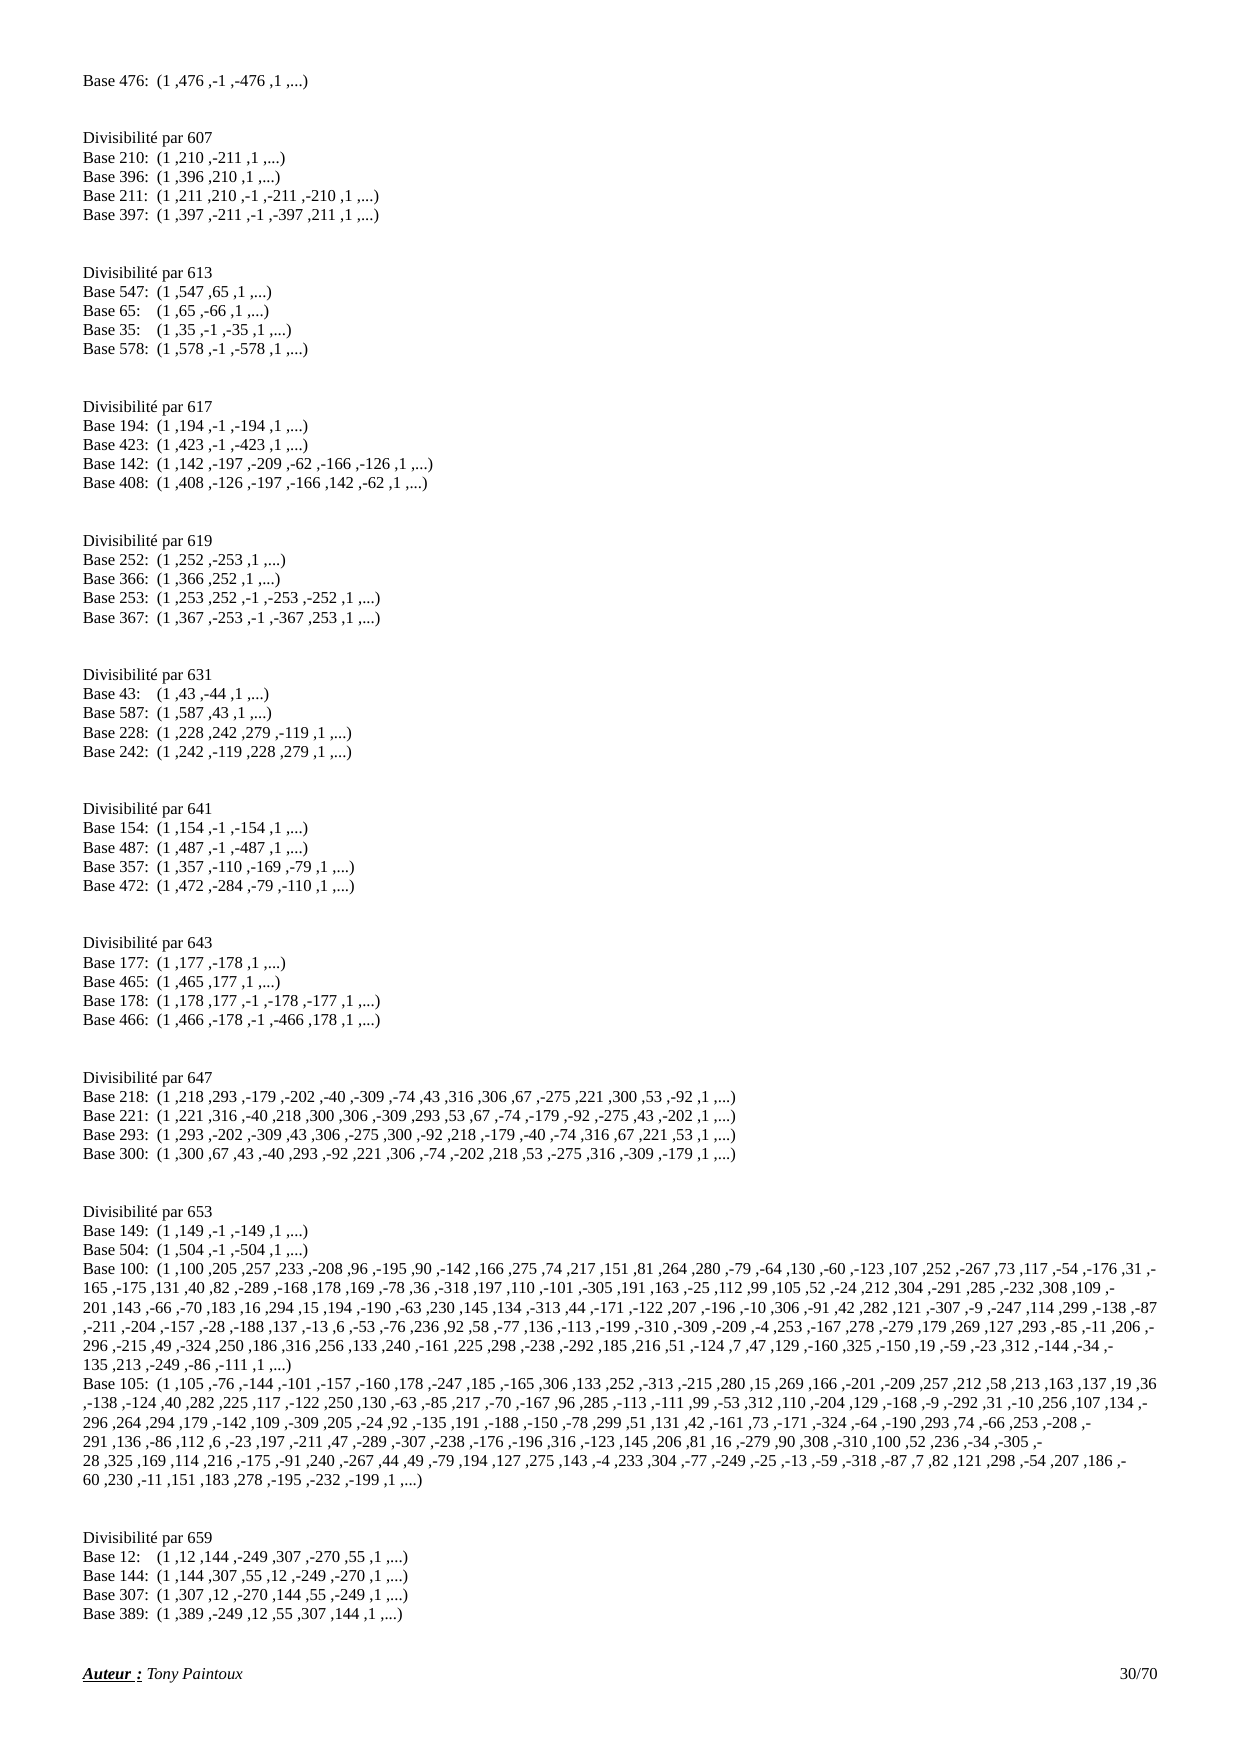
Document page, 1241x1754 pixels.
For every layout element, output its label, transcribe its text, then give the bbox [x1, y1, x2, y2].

text Base 177: (1 ,177 ,-178 ,1 ,...) [83, 952, 1157, 972]
text Base 300: (1 ,300 ,67 ,43 ,-40 ,293 ,-92 ,221 ,306 ,-74 ,-202 ,218 ,53 ,-275 ,316 ,-309 ,-179 ,1 ,...) [83, 1144, 1157, 1163]
text Base 211: (1 ,211 ,210 ,-1 ,-211 ,-210 ,1 ,...) [83, 186, 1157, 205]
text Base 357: (1 ,357 ,-110 ,-169 ,-79 ,1 ,...) [83, 857, 1157, 876]
text Base 504: (1 ,504 ,-1 ,-504 ,1 ,...) [83, 1240, 1157, 1259]
text Divisibilité par 641 [83, 799, 1157, 818]
text Base 476: (1 ,476 ,-1 ,-476 ,1 ,...) [83, 71, 1157, 90]
text Base 210: (1 ,210 ,-211 ,1 ,...) [83, 147, 1157, 167]
text Divisibilité par 631 [83, 665, 1157, 684]
text Base 466: (1 ,466 ,-178 ,-1 ,-466 ,178 ,1 ,...) [83, 1010, 1157, 1029]
text Divisibilité par 653 [83, 1202, 1157, 1221]
text Base 396: (1 ,396 ,210 ,1 ,...) [83, 167, 1157, 186]
text Base 307: (1 ,307 ,12 ,-270 ,144 ,55 ,-249 ,1 ,...) [83, 1585, 1157, 1604]
text Base 366: (1 ,366 ,252 ,1 ,...) [83, 569, 1157, 588]
text Divisibilité par 613 [83, 262, 1157, 282]
text Base 423: (1 ,423 ,-1 ,-423 ,1 ,...) [83, 435, 1157, 454]
text Base 408: (1 ,408 ,-126 ,-197 ,-166 ,142 ,-62 ,1 ,...) [83, 473, 1157, 492]
text Base 367: (1 ,367 ,-253 ,-1 ,-367 ,253 ,1 ,...) [83, 607, 1157, 627]
text Divisibilité par 619 [83, 531, 1157, 550]
text Divisibilité par 643 [83, 933, 1157, 952]
text Base 578: (1 ,578 ,-1 ,-578 ,1 ,...) [83, 339, 1157, 358]
text Base 587: (1 ,587 ,43 ,1 ,...) [83, 703, 1157, 722]
text Base 252: (1 ,252 ,-253 ,1 ,...) [83, 550, 1157, 569]
text Base 293: (1 ,293 ,-202 ,-309 ,43 ,306 ,-275 ,300 ,-92 ,218 ,-179 ,-40 ,-74 ,316 ,67 ,221 ,53 ,1 ,...) [83, 1125, 1157, 1144]
text Base 178: (1 ,178 ,177 ,-1 ,-178 ,-177 ,1 ,...) [83, 991, 1157, 1010]
text Base 228: (1 ,228 ,242 ,279 ,-119 ,1 ,...) [83, 722, 1157, 742]
text Base 142: (1 ,142 ,-197 ,-209 ,-62 ,-166 ,-126 ,1 ,...) [83, 454, 1157, 473]
text Base 487: (1 ,487 ,-1 ,-487 ,1 ,...) [83, 837, 1157, 857]
text Base 465: (1 ,465 ,177 ,1 ,...) [83, 972, 1157, 991]
text Divisibilité par 647 [83, 1067, 1157, 1087]
text Base 253: (1 ,253 ,252 ,-1 ,-253 ,-252 ,1 ,...) [83, 588, 1157, 607]
text Base 221: (1 ,221 ,316 ,-40 ,218 ,300 ,306 ,-309 ,293 ,53 ,67 ,-74 ,-179 ,-92 ,-275 ,43 ,-202 ,1 ,...) [83, 1106, 1157, 1125]
text Divisibilité par 617 [83, 397, 1157, 416]
text Base 12: (1 ,12 ,144 ,-249 ,307 ,-270 ,55 ,1 ,...) [83, 1547, 1157, 1566]
text Base 105: (1 ,105 ,-76 ,-144 ,-101 ,-157 ,-160 ,178 ,-247 ,185 ,-165 ,306 ,133 ,252 ,-313 ,-215 ,280 ,15 ,269 ,166 ,-201 ,-209 ,257 ,212 ,58 ,213 ,163 ,137 ,19 ,36 ,-138 ,-124 ,40 ,282 ,225 ,117 ,-122 ,250 ,130 ,-63 ,-85 ,217 ,-70 ,-167 ,96 ,285 ,-113 ,-111 ,99 ,-53 ,312 ,110 ,-204 ,129 ,-168 ,-9 ,-292 ,31 ,-10 ,256 ,107 ,134 ,-296 ,264 ,294 ,179 ,-142 ,109 ,-309 ,205 ,-24 ,92 ,-135 ,191 ,-188 ,-150 ,-78 ,299 ,51 ,131 ,42 ,-161 ,73 ,-171 ,-324 ,-64 ,-190 ,293 ,74 ,-66 ,253 ,-208 ,-291 ,136 ,-86 ,112 ,6 ,-23 ,197 ,-211 ,47 ,-289 ,-307 ,-238 ,-176 ,-196 ,316 ,-123 ,145 ,206 ,81 ,16 ,-279 ,90 ,308 ,-310 ,100 ,52 ,236 ,-34 ,-305 ,-28 ,325 ,169 ,114 ,216 ,-175 ,-91 ,240 ,-267 ,44 ,49 ,-79 ,194 ,127 ,275 ,143 ,-4 ,233 ,304 ,-77 ,-249 ,-25 ,-13 ,-59 ,-318 ,-87 ,7 ,82 ,121 ,298 ,-54 ,207 ,186 ,-60 ,230 ,-11 ,151 ,183 ,278 ,-195 ,-232 ,-199 ,1 ,...) [83, 1374, 1157, 1489]
text Base 144: (1 ,144 ,307 ,55 ,12 ,-249 ,-270 ,1 ,...) [83, 1566, 1157, 1585]
text Base 154: (1 ,154 ,-1 ,-154 ,1 ,...) [83, 818, 1157, 837]
text Base 43: (1 ,43 ,-44 ,1 ,...) [83, 684, 1157, 703]
text Base 389: (1 ,389 ,-249 ,12 ,55 ,307 ,144 ,1 ,...) [83, 1604, 1157, 1623]
text Base 65: (1 ,65 ,-66 ,1 ,...) [83, 301, 1157, 320]
text Base 194: (1 ,194 ,-1 ,-194 ,1 ,...) [83, 416, 1157, 435]
text Base 218: (1 ,218 ,293 ,-179 ,-202 ,-40 ,-309 ,-74 ,43 ,316 ,306 ,67 ,-275 ,221 ,300 ,53 ,-92 ,1 ,...) [83, 1087, 1157, 1106]
text Base 35: (1 ,35 ,-1 ,-35 ,1 ,...) [83, 320, 1157, 339]
text Base 397: (1 ,397 ,-211 ,-1 ,-397 ,211 ,1 ,...) [83, 205, 1157, 224]
text Base 242: (1 ,242 ,-119 ,228 ,279 ,1 ,...) [83, 742, 1157, 761]
text Base 149: (1 ,149 ,-1 ,-149 ,1 ,...) [83, 1221, 1157, 1240]
text Base 100: (1 ,100 ,205 ,257 ,233 ,-208 ,96 ,-195 ,90 ,-142 ,166 ,275 ,74 ,217 ,151 ,81 ,264 ,280 ,-79 ,-64 ,130 ,-60 ,-123 ,107 ,252 ,-267 ,73 ,117 ,-54 ,-176 ,31 ,-165 ,-175 ,131 ,40 ,82 ,-289 ,-168 ,178 ,169 ,-78 ,36 ,-318 ,197 ,110 ,-101 ,-305 ,191 ,163 ,-25 ,112 ,99 ,105 ,52 ,-24 ,212 ,304 ,-291 ,285 ,-232 ,308 ,109 ,-201 ,143 ,-66 ,-70 ,183 ,16 ,294 ,15 ,194 ,-190 ,-63 ,230 ,145 ,134 ,-313 ,44 ,-171 ,-122 ,207 ,-196 ,-10 ,306 ,-91 ,42 ,282 ,121 ,-307 ,-9 ,-247 ,114 ,299 ,-138 ,-87 ,-211 ,-204 ,-157 ,-28 ,-188 ,137 ,-13 ,6 ,-53 ,-76 ,236 ,92 ,58 ,-77 ,136 ,-113 ,-199 ,-310 ,-309 ,-209 ,-4 ,253 ,-167 ,278 ,-279 ,179 ,269 ,127 ,293 ,-85 ,-11 ,206 ,-296 ,-215 ,49 ,-324 ,250 ,186 ,316 ,256 ,133 ,240 ,-161 ,225 ,298 ,-238 ,-292 ,185 ,216 ,51 ,-124 ,7 ,47 ,129 ,-160 ,325 ,-150 ,19 ,-59 ,-23 ,312 ,-144 ,-34 ,-135 ,213 ,-249 ,-86 ,-111 ,1 ,...) [83, 1259, 1157, 1374]
text Base 547: (1 ,547 ,65 ,1 ,...) [83, 282, 1157, 301]
text Divisibilité par 607 [83, 128, 1157, 147]
text Base 472: (1 ,472 ,-284 ,-79 ,-110 ,1 ,...) [83, 876, 1157, 895]
text Divisibilité par 659 [83, 1527, 1157, 1547]
